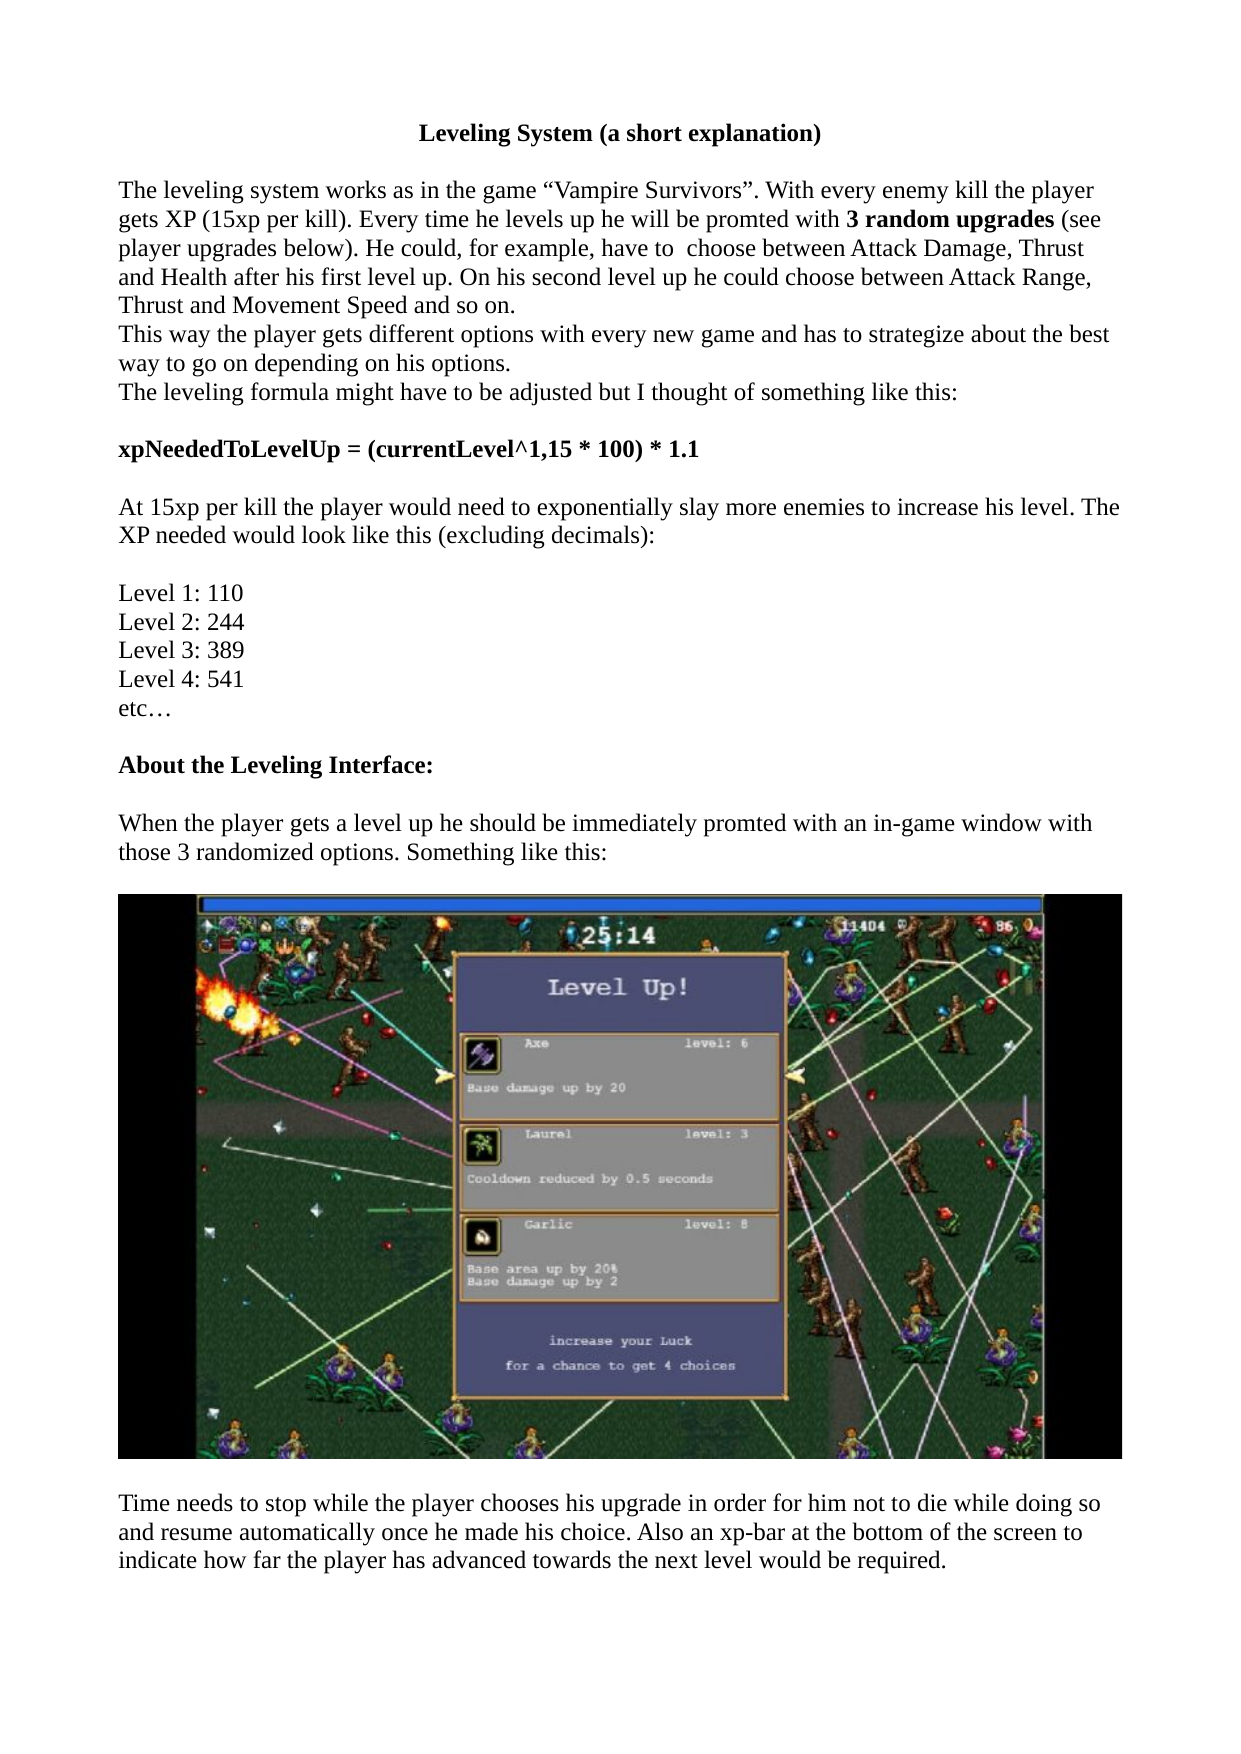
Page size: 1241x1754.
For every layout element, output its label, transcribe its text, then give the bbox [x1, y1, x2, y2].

text Level 3: 389 [118, 636, 1122, 664]
text xpNeededToLevelUp = (currentLevel^1,15 * 100) * 1.1 [118, 434, 1122, 463]
text etc… [118, 693, 1122, 722]
text Level 2: 244 [118, 607, 1122, 636]
text When the player gets a level up he should be immediately promted with an in-game window with those 3 randomized options. Something like this: [118, 808, 1122, 866]
text Time needs to stop while the player chooses his upgrade in order for him not to die while doing so and resume automatically once he made his choice. Also an xp-bar at the bottom of the screen to indicate how far the player has advanced towards the next level would be required. [118, 1488, 1122, 1574]
text The leveling system works as in the game “Vampire Survivors”. With every enemy kill the player gets XP (15xp per kill). Every time he levels up he will be promted with 3 random upgrades (see player upgrades below). He could, for example, have to choose between Attack Damage, Thrust and Health after his first level up. On his second level up he could choose between Attack Range, Thrust and Movement Speed and so on. This way the player gets different options with every new game and has to strategize about the best way to go on depending on his options. [118, 176, 1122, 377]
picture [118, 894, 1123, 1459]
text Level 4: 541 [118, 664, 1122, 693]
text Leveling System (a short explanation) [118, 118, 1122, 147]
text At 15xp per kill the player would need to exponentially slay more enemies to increase his level. The XP needed would look like this (excluding decimals): [118, 492, 1122, 549]
text About the Leveling Interface: [118, 751, 1122, 779]
text Level 1: 110 [118, 578, 1122, 607]
text The leveling formula might have to be adjusted but I thought of something like this: [118, 377, 1122, 406]
